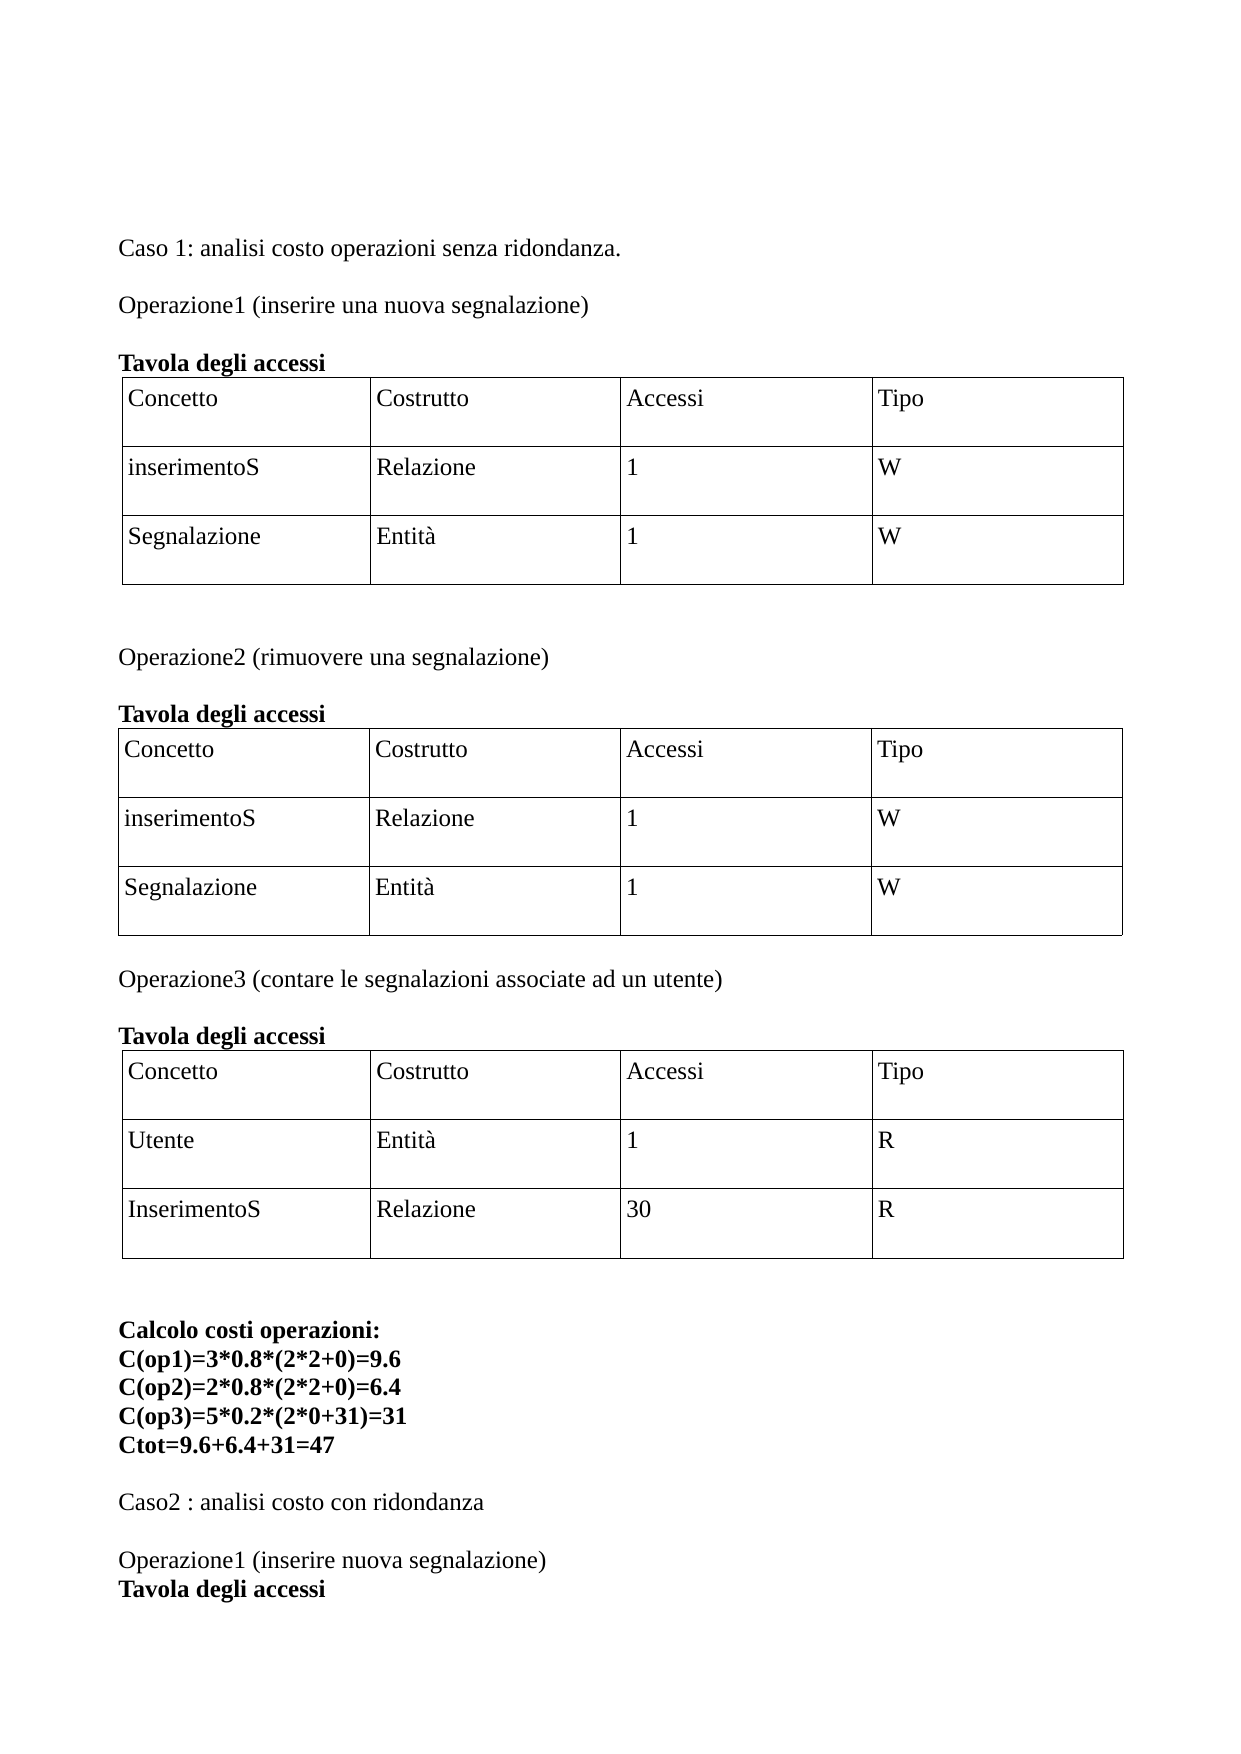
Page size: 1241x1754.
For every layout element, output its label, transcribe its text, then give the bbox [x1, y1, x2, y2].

table_cell Relazione [371, 1189, 620, 1257]
text Tavola degli accessi [118, 1021, 1122, 1050]
table_cell InserimentoS [123, 1189, 370, 1257]
table_cell R [873, 1189, 1123, 1257]
table_header Concetto [119, 729, 369, 797]
text Caso 1: analisi costo operazioni senza ridondanza. [118, 233, 1122, 262]
text Tavola degli accessi [118, 1574, 1122, 1602]
table_cell inserimentoS [119, 798, 369, 866]
table_cell Relazione [370, 798, 620, 866]
text Operazione2 (rimuovere una segnalazione) [118, 642, 1122, 670]
text C(op3)=5*0.2*(2*0+31)=31 [118, 1401, 1122, 1430]
table_header Tipo [873, 378, 1123, 446]
table_header Tipo [872, 729, 1122, 797]
table_cell 30 [621, 1189, 872, 1257]
text Operazione1 (inserire nuova segnalazione) [118, 1545, 1122, 1574]
table_header Accessi [621, 1051, 872, 1119]
table_cell R [873, 1120, 1123, 1188]
text C(op1)=3*0.8*(2*2+0)=9.6 [118, 1344, 1122, 1372]
table_cell W [873, 516, 1123, 584]
table_header Accessi [621, 378, 872, 446]
table_cell 1 [621, 867, 871, 935]
text Operazione1 (inserire una nuova segnalazione) [118, 291, 1122, 319]
table_cell 1 [621, 798, 871, 866]
table_cell 1 [621, 516, 872, 584]
table_cell W [872, 798, 1122, 866]
table_header Concetto [123, 378, 370, 446]
text Caso2 : analisi costo con ridondanza [118, 1487, 1122, 1516]
table_cell Segnalazione [119, 867, 369, 935]
table_cell Relazione [371, 447, 620, 515]
table_cell Utente [123, 1120, 370, 1188]
table_cell Entità [371, 516, 620, 584]
table_cell Entità [371, 1120, 620, 1188]
text Ctot=9.6+6.4+31=47 [118, 1430, 1122, 1459]
table_cell inserimentoS [123, 447, 370, 515]
table_cell Entità [370, 867, 620, 935]
table_header Accessi [621, 729, 871, 797]
text Calcolo costi operazioni: [118, 1315, 1122, 1344]
table_header Costrutto [371, 378, 620, 446]
table_header Concetto [123, 1051, 370, 1119]
text Tavola degli accessi [118, 348, 1122, 377]
table_cell W [873, 447, 1123, 515]
table_cell 1 [621, 1120, 872, 1188]
table_header Costrutto [370, 729, 620, 797]
table_cell Segnalazione [123, 516, 370, 584]
table_cell 1 [621, 447, 872, 515]
table_cell W [872, 867, 1122, 935]
text Tavola degli accessi [118, 699, 1122, 728]
text Operazione3 (contare le segnalazioni associate ad un utente) [118, 964, 1122, 993]
table_header Tipo [873, 1051, 1123, 1119]
text C(op2)=2*0.8*(2*2+0)=6.4 [118, 1372, 1122, 1401]
table_header Costrutto [371, 1051, 620, 1119]
